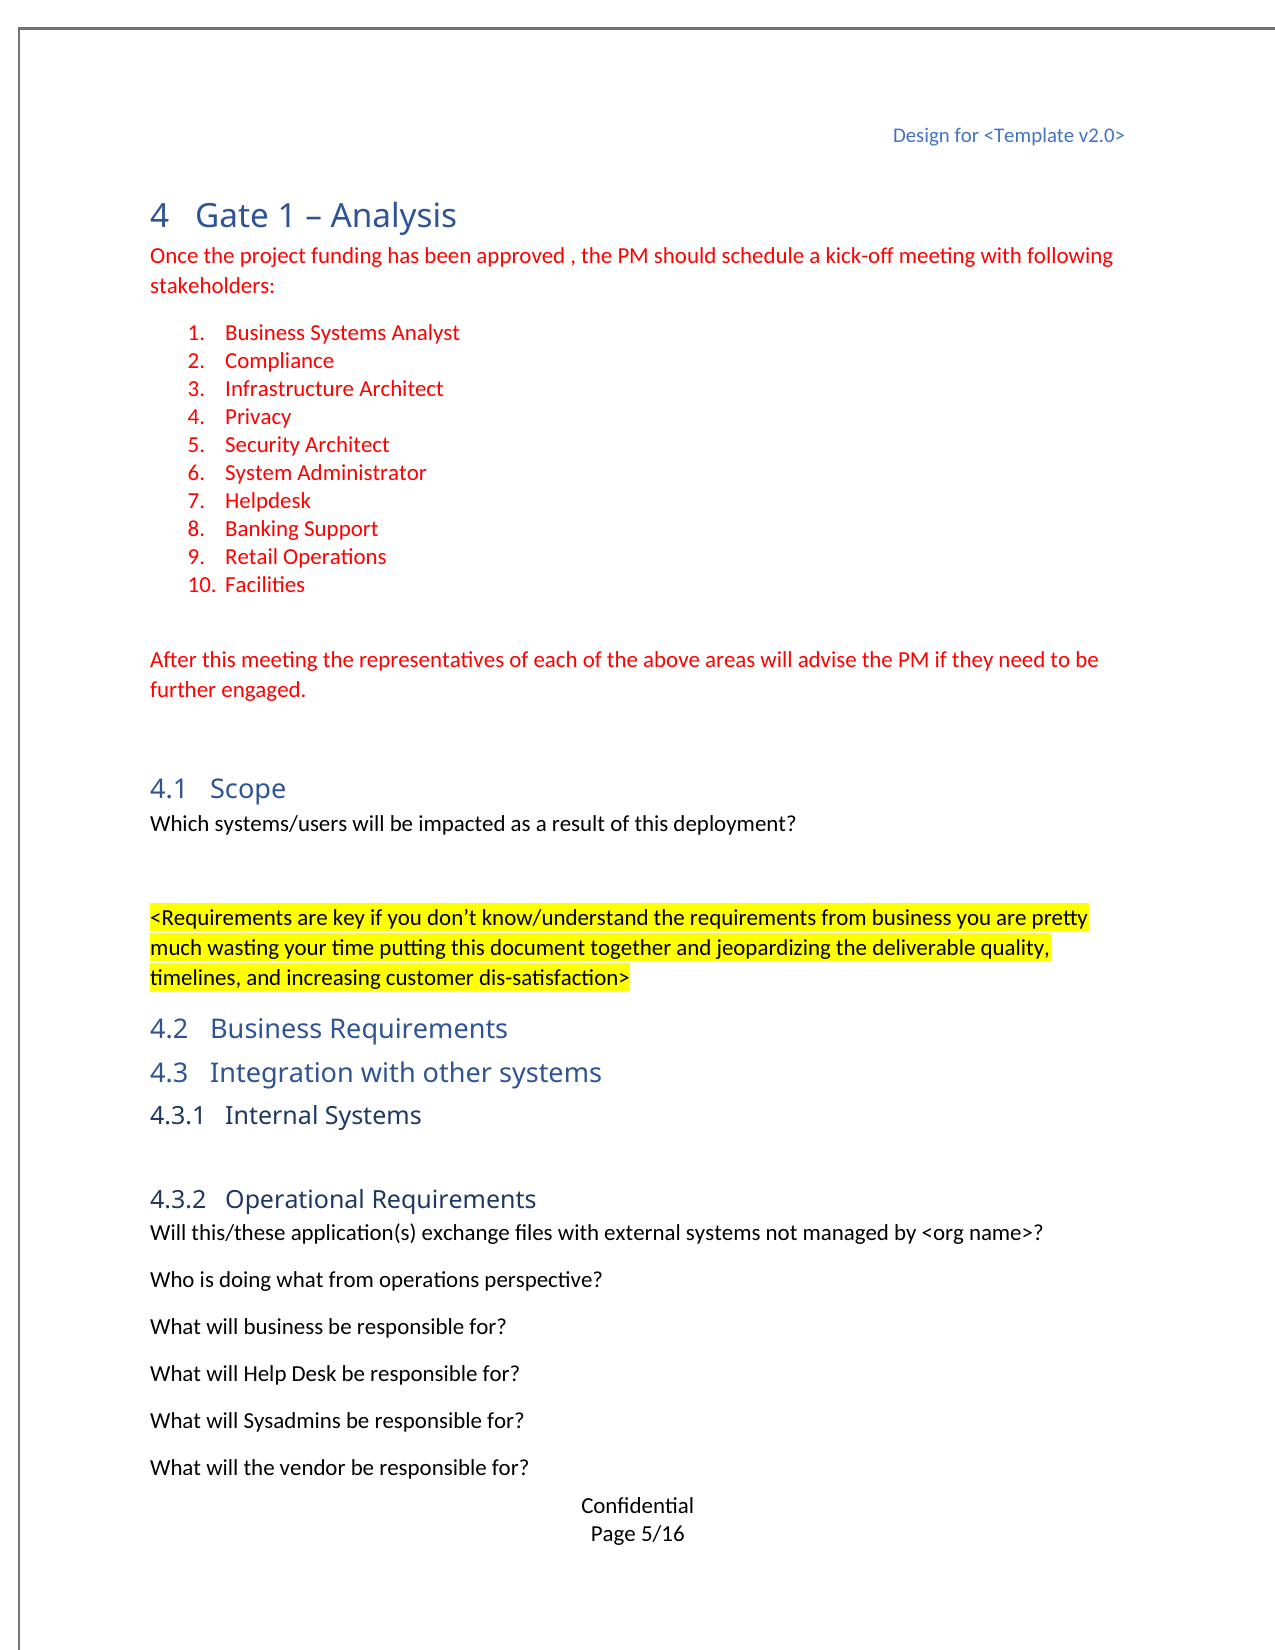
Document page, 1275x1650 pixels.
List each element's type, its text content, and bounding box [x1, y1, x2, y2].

subtitle Operational Requirements [150, 1182, 1125, 1216]
list Privacy [187, 402, 1125, 430]
list Banking Support [187, 514, 1125, 542]
text Once the project funding has been approved , the PM should schedule a kick-off meeting with following stakeholders: [150, 241, 1125, 299]
text What will business be responsible for? [150, 1312, 1125, 1340]
text Which systems/users will be impacted as a result of this deployment? [150, 809, 1125, 837]
list Compliance [187, 346, 1125, 374]
subtitle Integration with other systems [150, 1054, 1125, 1091]
list Security Architect [187, 430, 1125, 458]
text What will Sysadmins be responsible for? [150, 1406, 1125, 1434]
list Infrastructure Architect [187, 374, 1125, 402]
text After this meeting the representatives of each of the above areas will advise the PM if they need to be further engaged. [150, 645, 1125, 703]
list Retail Operations [187, 542, 1125, 570]
text Will this/these application(s) exchange files with external systems not managed by <org name>? [150, 1218, 1125, 1246]
list Business Systems Analyst [187, 318, 1125, 346]
text Who is doing what from operations perspective? [150, 1265, 1125, 1293]
subtitle Business Requirements [150, 1010, 1125, 1047]
subtitle Internal Systems [150, 1098, 1125, 1132]
list Helpdesk [187, 486, 1125, 514]
list System Administrator [187, 458, 1125, 486]
list Facilities [187, 570, 1125, 598]
text <Requirements are key if you don’t know/understand the requirements from business you are pretty much wasting your time putting this document together and jeopardizing the deliverable quality, timelines, and increasing customer dis-satisfaction> [150, 903, 1125, 991]
text What will Help Desk be responsible for? [150, 1359, 1125, 1387]
subtitle Scope [150, 769, 1125, 806]
subtitle Gate 1 – Analysis [150, 192, 1125, 237]
text What will the vendor be responsible for? [150, 1453, 1125, 1481]
